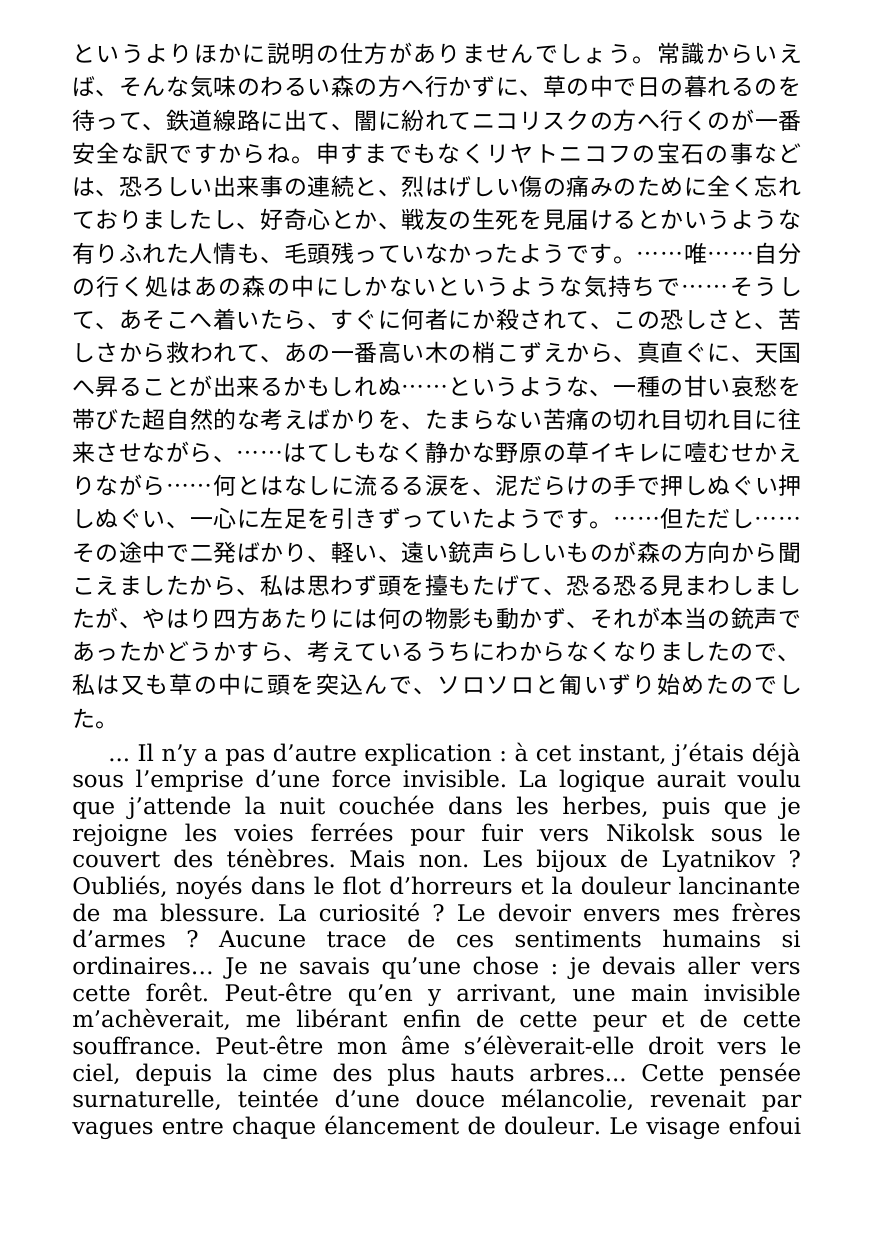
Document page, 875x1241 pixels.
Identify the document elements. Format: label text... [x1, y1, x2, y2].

text というよりほかに説明の仕方がありませんでしょう。常識からいえば、そんな気味のわるい森の方へ行かずに、草の中で日の暮れるのを待って、鉄道線路に出て、闇に紛れてニコリスクの方へ行くのが一番安全な訳ですからね。申すまでもなくリヤトニコフの宝石の事などは、恐ろしい出来事の連続と、烈はげしい傷の痛みのために全く忘れておりましたし、好奇心とか、戦友の生死を見届けるとかいうような有りふれた人情も、毛頭残っていなかったようです。……唯……自分の行く処はあの森の中にしかないというような気持ちで……そうして、あそこへ着いたら、すぐに何者にか殺されて、この恐しさと、苦しさから救われて、あの一番高い木の梢こずえから、真直ぐに、天国へ昇ることが出来るかもしれぬ……というような、一種の甘い哀愁を帯びた超自然的な考えばかりを、たまらない苦痛の切れ目切れ目に往来させながら、……はてしもなく静かな野原の草イキレに噎むせかえりながら……何とはなしに流るる涙を、泥だらけの手で押しぬぐい押しぬぐい、一心に左足を引きずっていたようです。……但ただし……その途中で二発ばかり、軽い、遠い銃声らしいものが森の方向から聞こえましたから、私は思わず頭を擡もたげて、恐る恐る見まわしましたが、やはり四方あたりには何の物影も動かず、それが本当の銃声であったかどうかすら、考えているうちにわからなくなりましたので、私は又も草の中に頭を突込んで、ソロソロと匍いずり始めたのでした。 [72, 36, 802, 734]
text ... Il n’y a pas d’autre explication : à cet instant, j’étais déjà sous l’emprise d’une force invisible. La logique aurait voulu que j’attende la nuit couchée dans les herbes, puis que je rejoigne les voies ferrées pour fuir vers Nikolsk sous le couvert des ténèbres. Mais non. Les bijoux de Lyatnikov ? Oubliés, noyés dans le flot d’horreurs et la douleur lancinante de ma blessure. La curiosité ? Le devoir envers mes frères d’armes ? Aucune trace de ces sentiments humains si ordinaires… Je ne savais qu’une chose : je devais aller vers cette forêt. Peut-être qu’en y arrivant, une main invisible m’achèverait, me libérant enfin de cette peur et de cette souffrance. Peut-être mon âme s’élèverait-elle droit vers le ciel, depuis la cime des plus hauts arbres... Cette pensée surnaturelle, teintée d’une douce mélancolie, revenait par vagues entre chaque élancement de douleur. Le visage enfoui [72, 740, 802, 1140]
